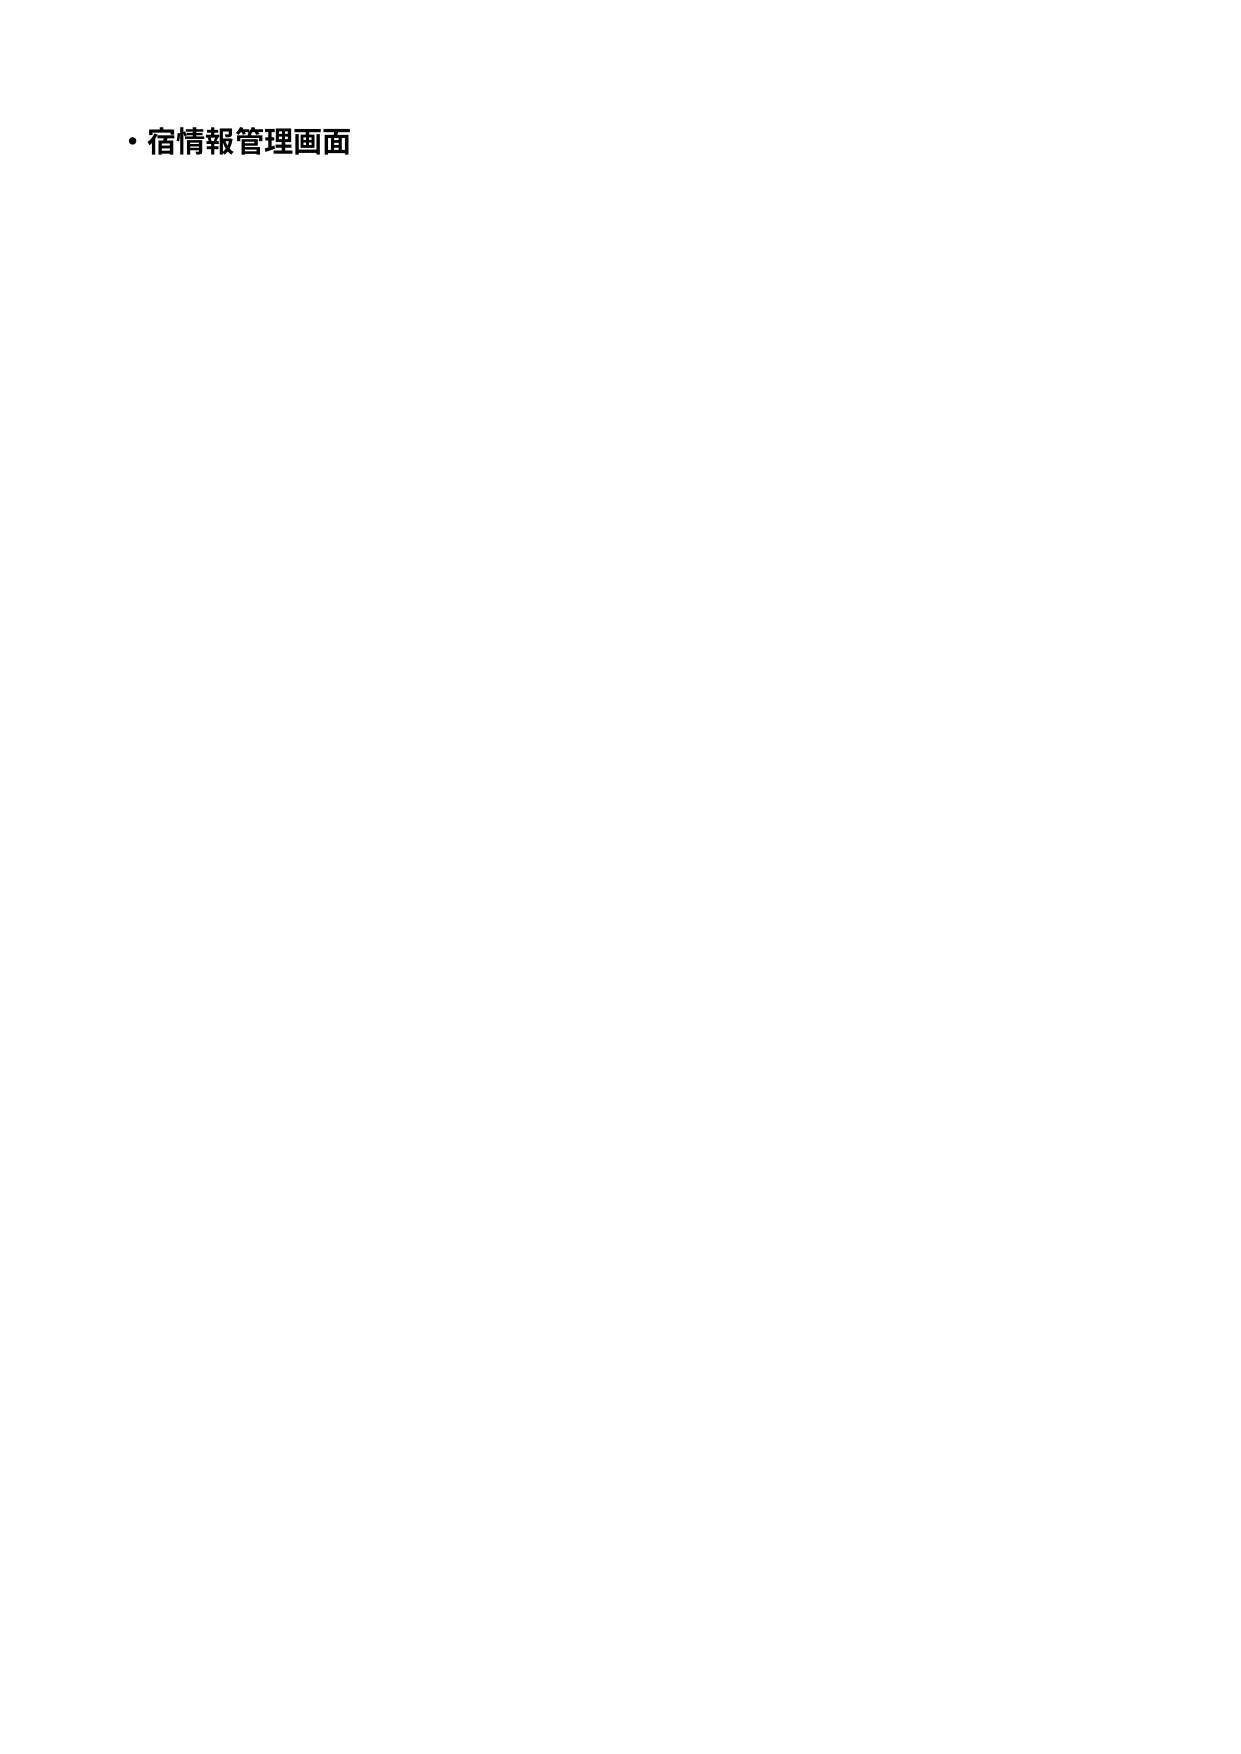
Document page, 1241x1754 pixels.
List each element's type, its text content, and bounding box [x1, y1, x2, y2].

text ・宿情報管理画面 [118, 118, 1122, 160]
